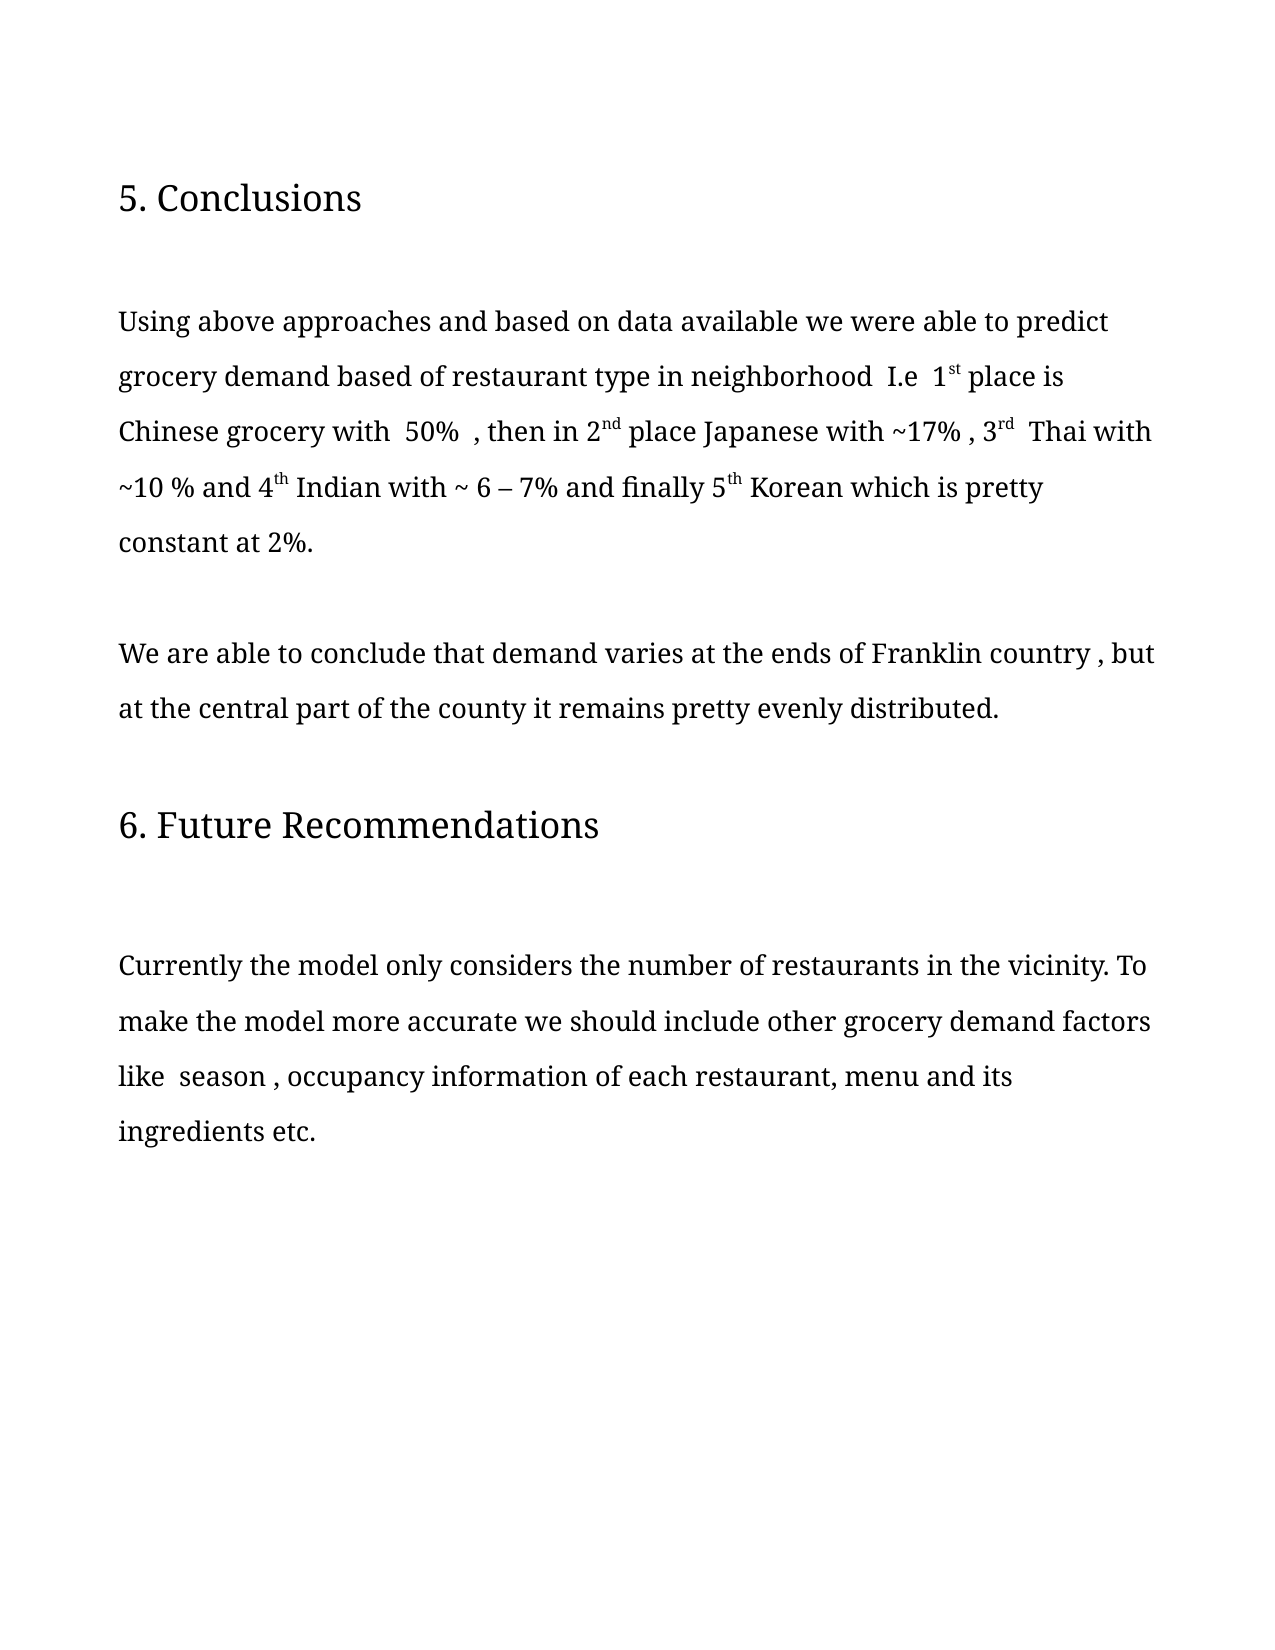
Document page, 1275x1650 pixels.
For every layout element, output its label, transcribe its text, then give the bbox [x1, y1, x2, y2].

text 6. Future Recommendations [118, 800, 1157, 849]
text We are able to conclude that demand varies at the ends of Franklin country , but at the central part of the county it remains pretty evenly distributed. [118, 634, 1157, 726]
text Using above approaches and based on data available we were able to predict grocery demand based of restaurant type in neighborhood I.e 1st place is Chinese grocery with 50% , then in 2nd place Japanese with ~17% , 3rd Thai with ~10 % and 4th Indian with ~ 6 – 7% and finally 5th Korean which is pretty constant at 2%. [118, 302, 1157, 560]
text 5. Conclusions [118, 173, 1157, 222]
text Currently the model only considers the number of restaurants in the vicinity. To make the model more accurate we should include other grocery demand factors like season , occupancy information of each restaurant, menu and its ingredients etc. [118, 947, 1157, 1150]
